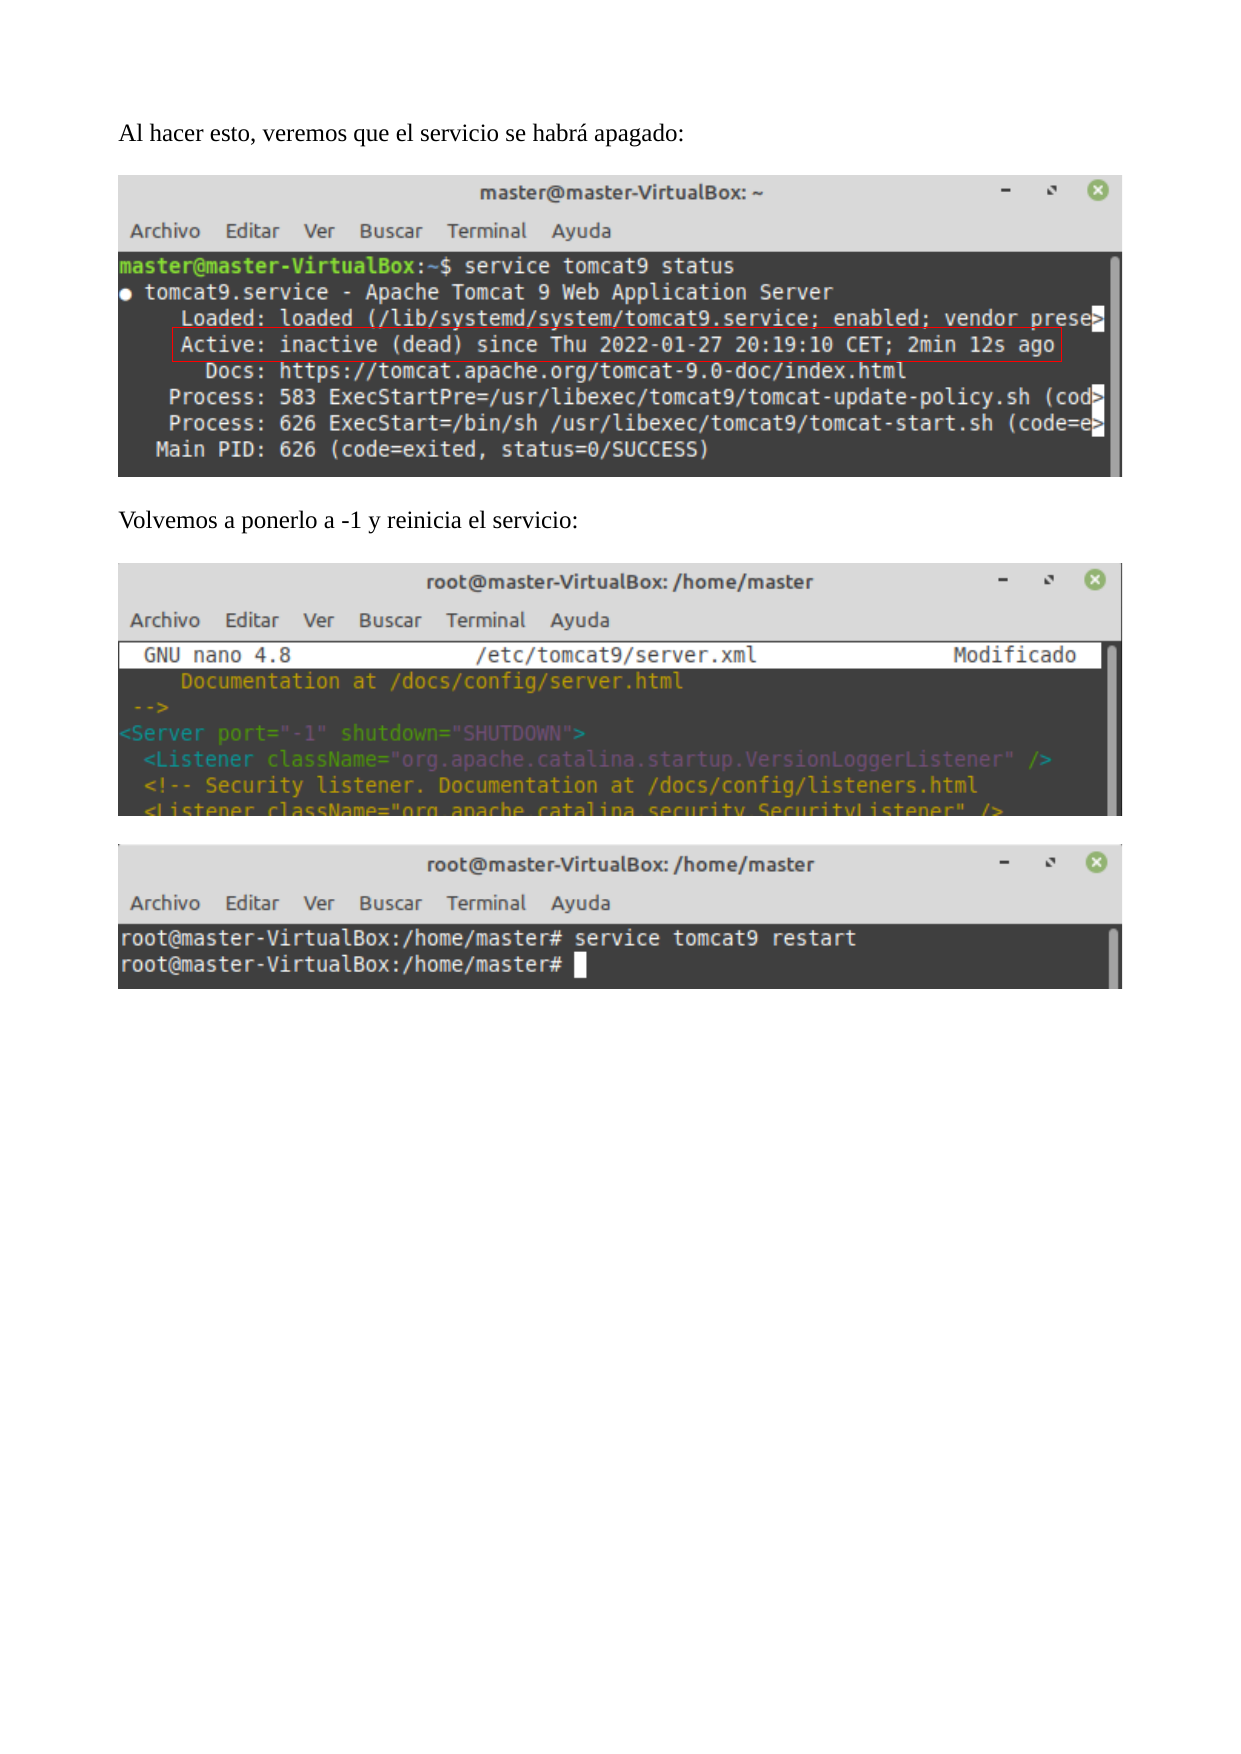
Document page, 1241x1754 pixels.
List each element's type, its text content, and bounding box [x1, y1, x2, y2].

picture [118, 563, 1123, 816]
text Al hacer esto, veremos que el servicio se habrá apagado: [118, 118, 1122, 147]
text Volvemos a ponerlo a -1 y reinicia el servicio: [118, 506, 1122, 534]
picture [118, 844, 1123, 989]
picture [118, 175, 1123, 477]
